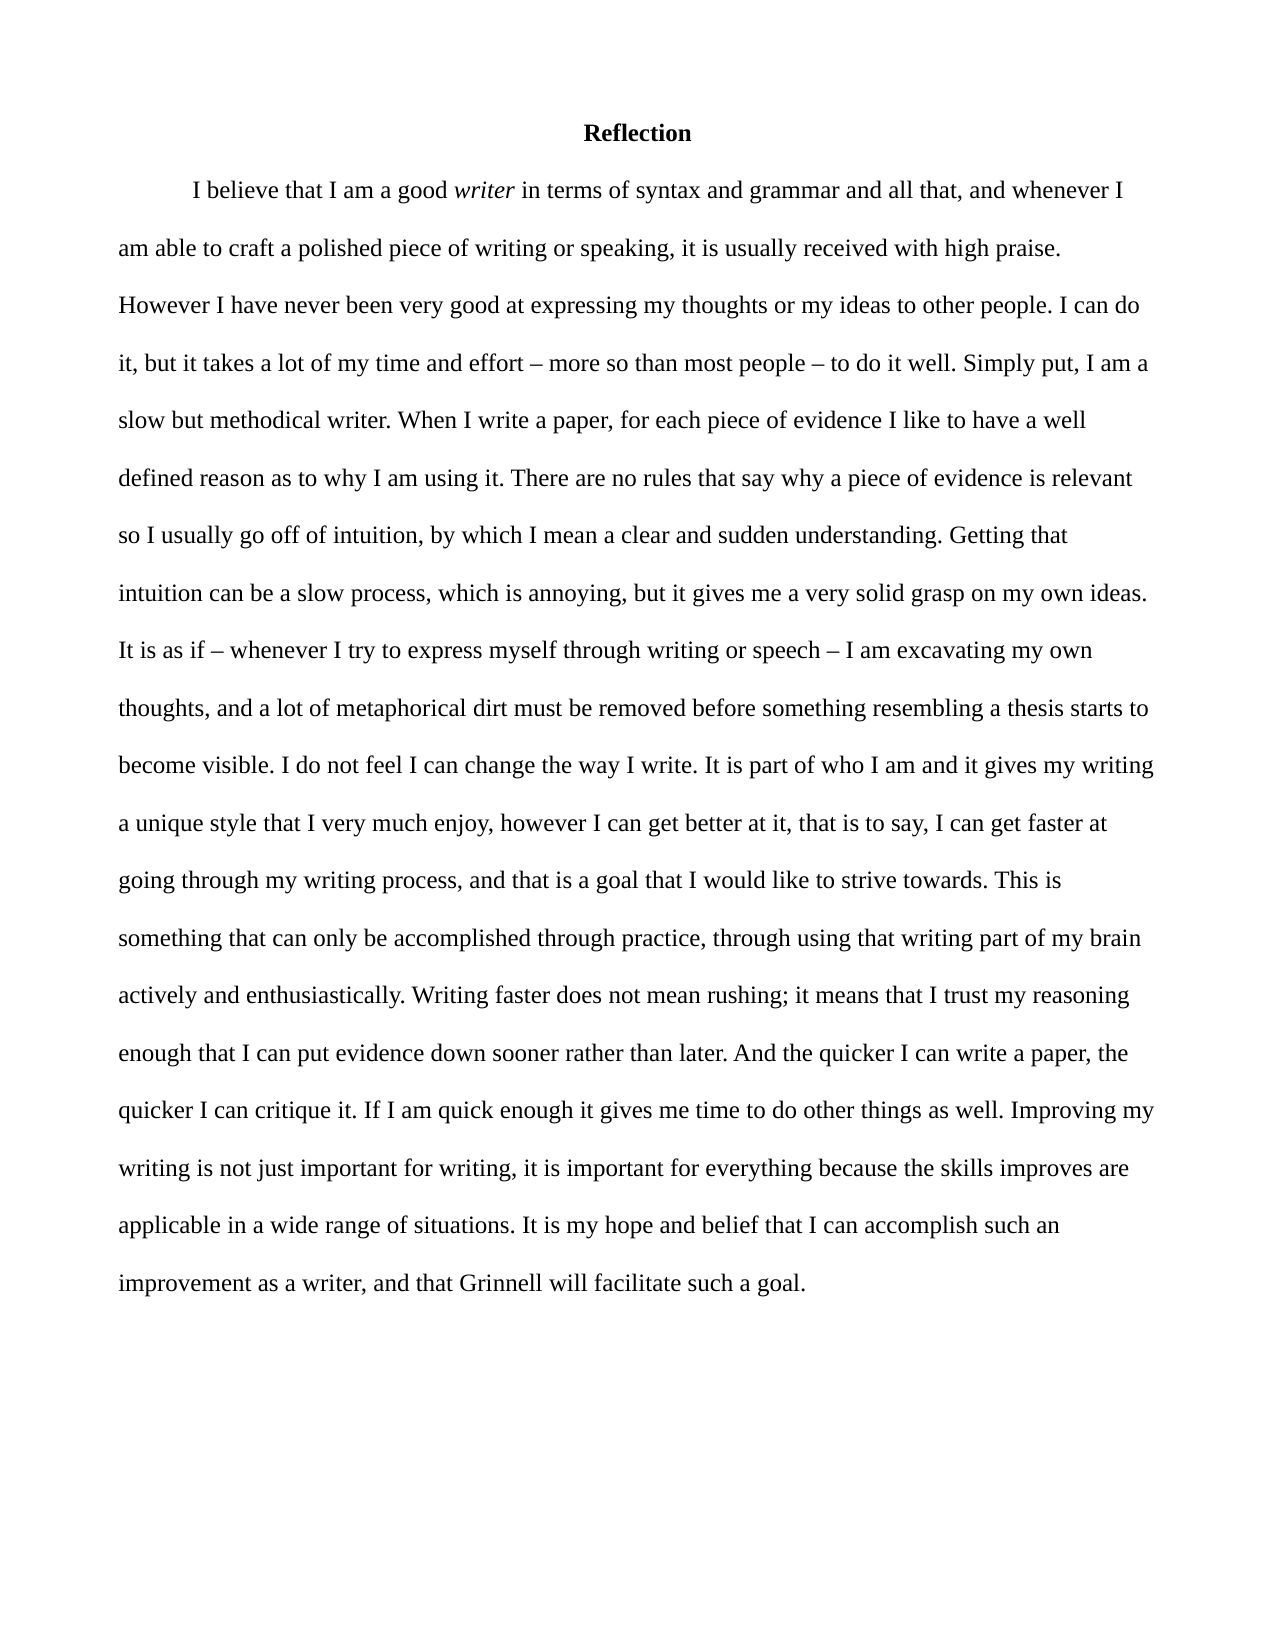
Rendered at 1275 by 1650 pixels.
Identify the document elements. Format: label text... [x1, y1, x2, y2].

text Reflection [118, 118, 1157, 147]
text I believe that I am a good writer in terms of syntax and grammar and all that, and whenever I am able to craft a polished piece of writing or speaking, it is usually received with high praise. However I have never been very good at expressing my thoughts or my ideas to other people. I can do it, but it takes a lot of my time and effort – more so than most people – to do it well. Simply put, I am a slow but methodical writer. When I write a paper, for each piece of evidence I like to have a well defined reason as to why I am using it. There are no rules that say why a piece of evidence is relevant so I usually go off of intuition, by which I mean a clear and sudden understanding. Getting that intuition can be a slow process, which is annoying, but it gives me a very solid grasp on my own ideas. It is as if – whenever I try to express myself through writing or speech – I am excavating my own thoughts, and a lot of metaphorical dirt must be removed before something resembling a thesis starts to become visible. I do not feel I can change the way I write. It is part of who I am and it gives my writing a unique style that I very much enjoy, however I can get better at it, that is to say, I can get faster at going through my writing process, and that is a goal that I would like to strive towards. This is something that can only be accomplished through practice, through using that writing part of my brain actively and enthusiastically. Writing faster does not mean rushing; it means that I trust my reasoning enough that I can put evidence down sooner rather than later. And the quicker I can write a paper, the quicker I can critique it. If I am quick enough it gives me time to do other things as well. Improving my writing is not just important for writing, it is important for everything because the skills improves are applicable in a wide range of situations. It is my hope and belief that I can accomplish such an improvement as a writer, and that Grinnell will facilitate such a goal. [118, 176, 1157, 1297]
